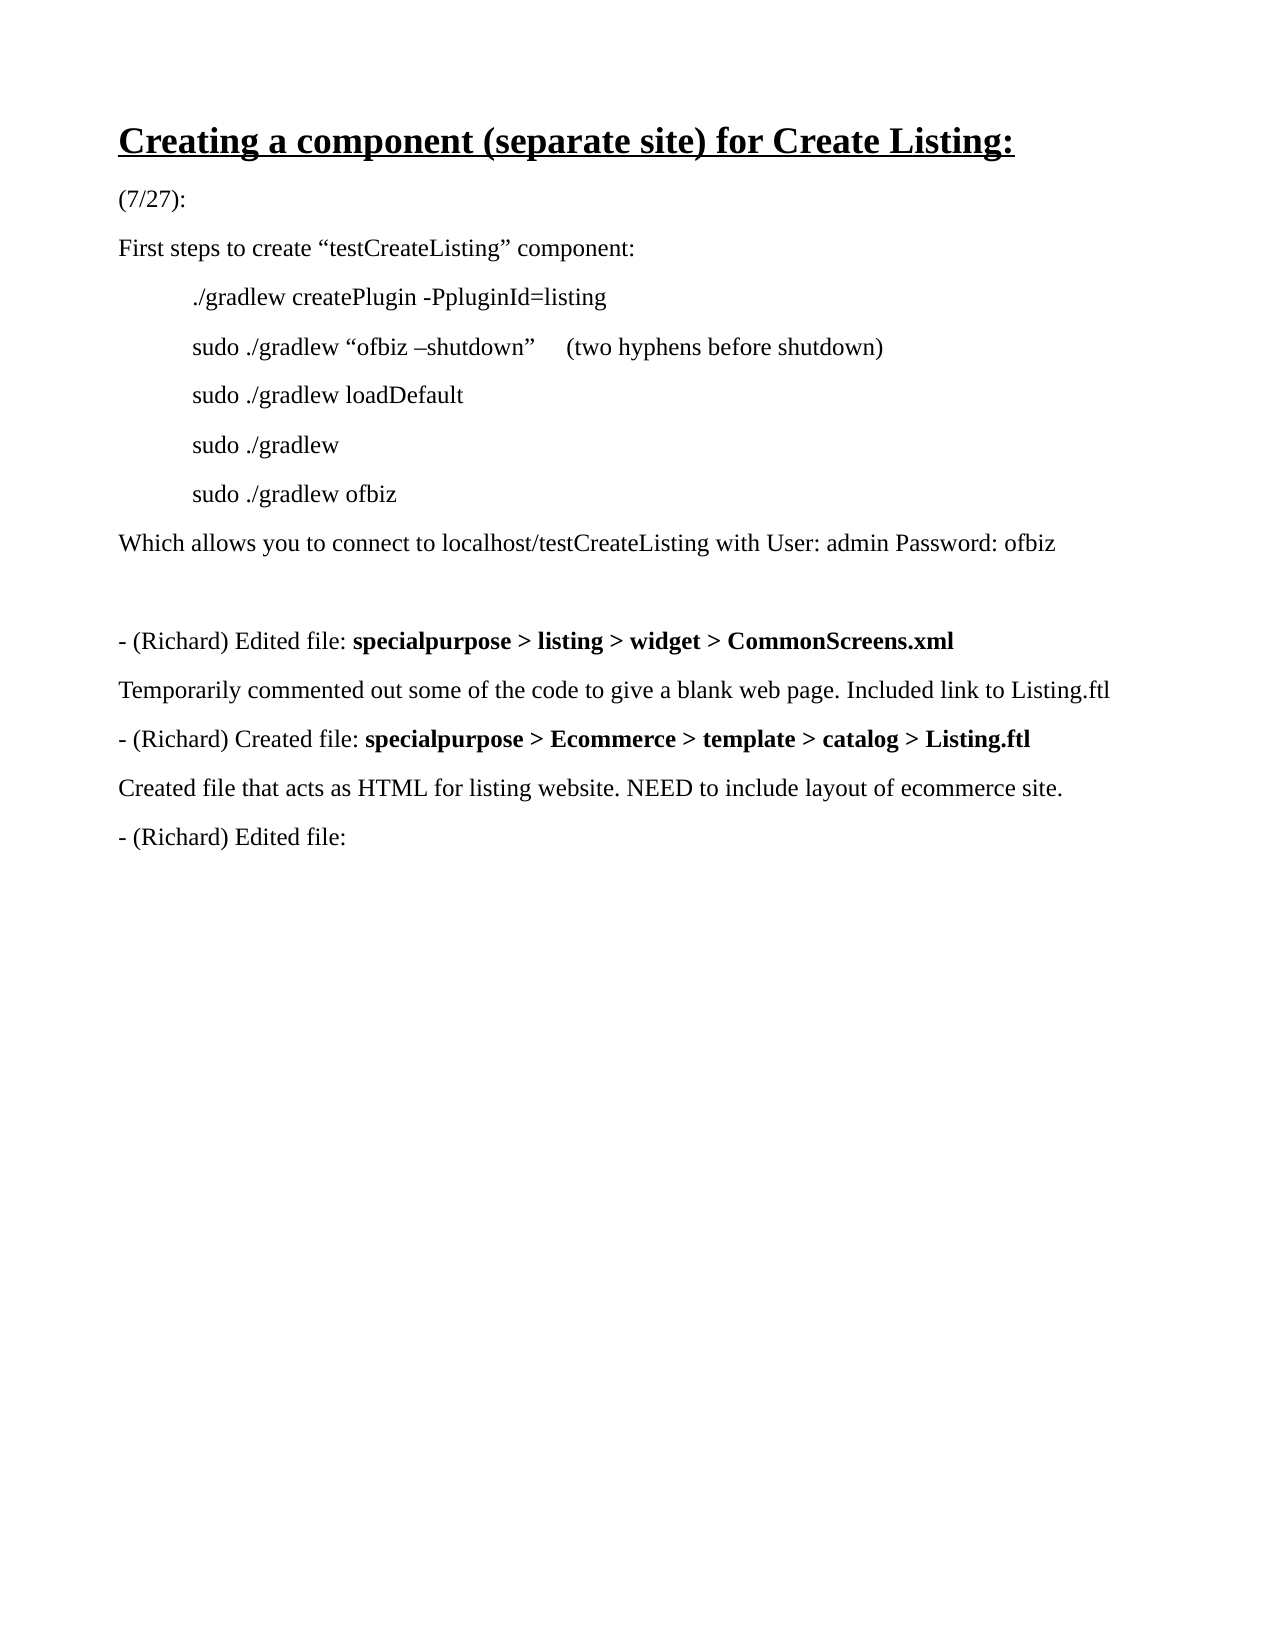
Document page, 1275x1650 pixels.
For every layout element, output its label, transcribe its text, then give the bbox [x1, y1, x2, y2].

text Temporarily commented out some of the code to give a blank web page. Included link to Listing.ftl [118, 675, 1157, 704]
text sudo ./gradlew ofbiz [118, 479, 1157, 507]
text Which allows you to connect to localhost/testCreateListing with User: admin Password: ofbiz [118, 528, 1157, 557]
text - (Richard) Edited file: specialpurpose > listing > widget > CommonScreens.xml [118, 626, 1157, 655]
text ./gradlew createPlugin -PpluginId=listing [118, 282, 1157, 311]
text - (Richard) Created file: specialpurpose > Ecommerce > template > catalog > Listing.ftl [118, 724, 1157, 753]
text Creating a component (separate site) for Create Listing: [118, 118, 1157, 161]
text Created file that acts as HTML for listing website. NEED to include layout of ecommerce site. [118, 773, 1157, 802]
text sudo ./gradlew loadDefault [118, 381, 1157, 409]
text sudo ./gradlew “ofbiz –shutdown” (two hyphens before shutdown) [118, 332, 1157, 360]
text - (Richard) Edited file: [118, 822, 1157, 851]
text (7/27): [118, 184, 1157, 213]
text sudo ./gradlew [118, 430, 1157, 458]
text First steps to create “testCreateListing” component: [118, 233, 1157, 262]
